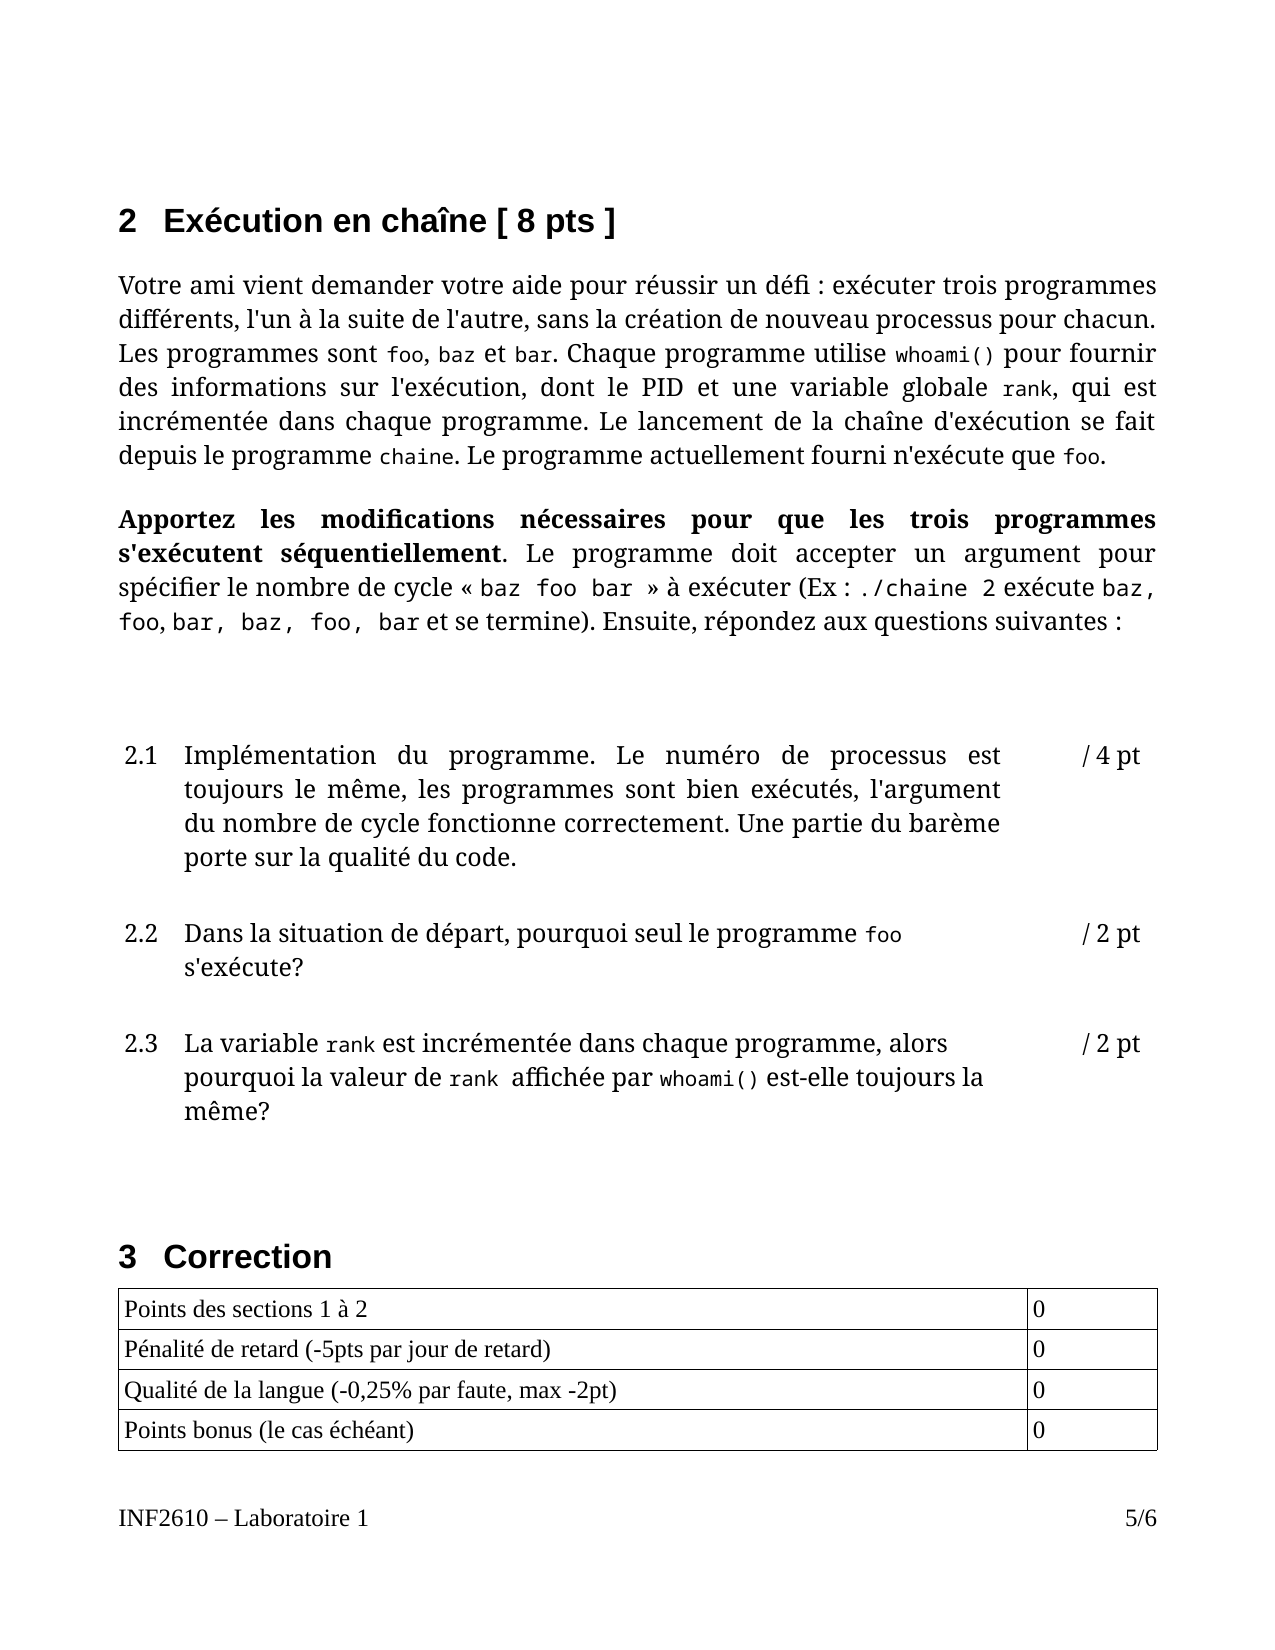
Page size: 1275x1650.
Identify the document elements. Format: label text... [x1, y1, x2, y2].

table_cell / 2 pt [1077, 895, 1157, 1004]
table_cell 0 [1028, 1410, 1157, 1449]
table_cell Dans la situation de départ, pourquoi seul le programme foo s'exécute? [118, 895, 1007, 1004]
table_cell / 2 pt [1077, 1005, 1157, 1148]
subtitle Exécution en chaîne [ 8 pts ] [118, 201, 1157, 240]
text Apportez les modifications nécessaires pour que les trois programmes s'exécutent séquentiellement. Le programme doit accepter un argument pour spécifier le nombre de cycle « baz foo bar » à exécuter (Ex : ./chaine 2 exécute baz, foo, bar, baz, foo, bar et se termine). Ensuite, répondez aux questions suivantes : [118, 502, 1157, 638]
table_cell 0 [1028, 1370, 1157, 1409]
table_header Points des sections 1 à 2 [119, 1289, 1027, 1329]
table_cell Pénalité de retard (-5pts par jour de retard) [119, 1330, 1027, 1369]
text Votre ami vient demander votre aide pour réussir un défi : exécuter trois programmes différents, l'un à la suite de l'autre, sans la création de nouveau processus pour chacun. Les programmes sont foo, baz et bar. Chaque programme utilise whoami() pour fournir des informations sur l'exécution, dont le PID et une variable globale rank, qui est incrémentée dans chaque programme. Le lancement de la chaîne d'exécution se fait depuis le programme chaine. Le programme actuellement fourni n'exécute que foo. [118, 267, 1157, 472]
table_header [1008, 717, 1077, 895]
table_cell 0 [1028, 1330, 1157, 1369]
table_cell Points bonus (le cas échéant) [119, 1410, 1027, 1449]
table_header / 4 pt [1077, 717, 1157, 895]
table_cell La variable rank est incrémentée dans chaque programme, alors pourquoi la valeur de rank affichée par whoami() est-elle toujours la même? [118, 1005, 1007, 1148]
table_cell Qualité de la langue (-0,25% par faute, max -2pt) [119, 1370, 1027, 1409]
subtitle Correction [118, 1237, 1157, 1276]
table_header Implémentation du programme. Le numéro de processus est toujours le même, les programmes sont bien exécutés, l'argument du nombre de cycle fonctionne correctement. Une partie du barème porte sur la qualité du code. [118, 717, 1007, 895]
table_cell [1008, 895, 1077, 1004]
table_cell [1008, 1005, 1077, 1148]
table_header 0 [1028, 1289, 1157, 1329]
